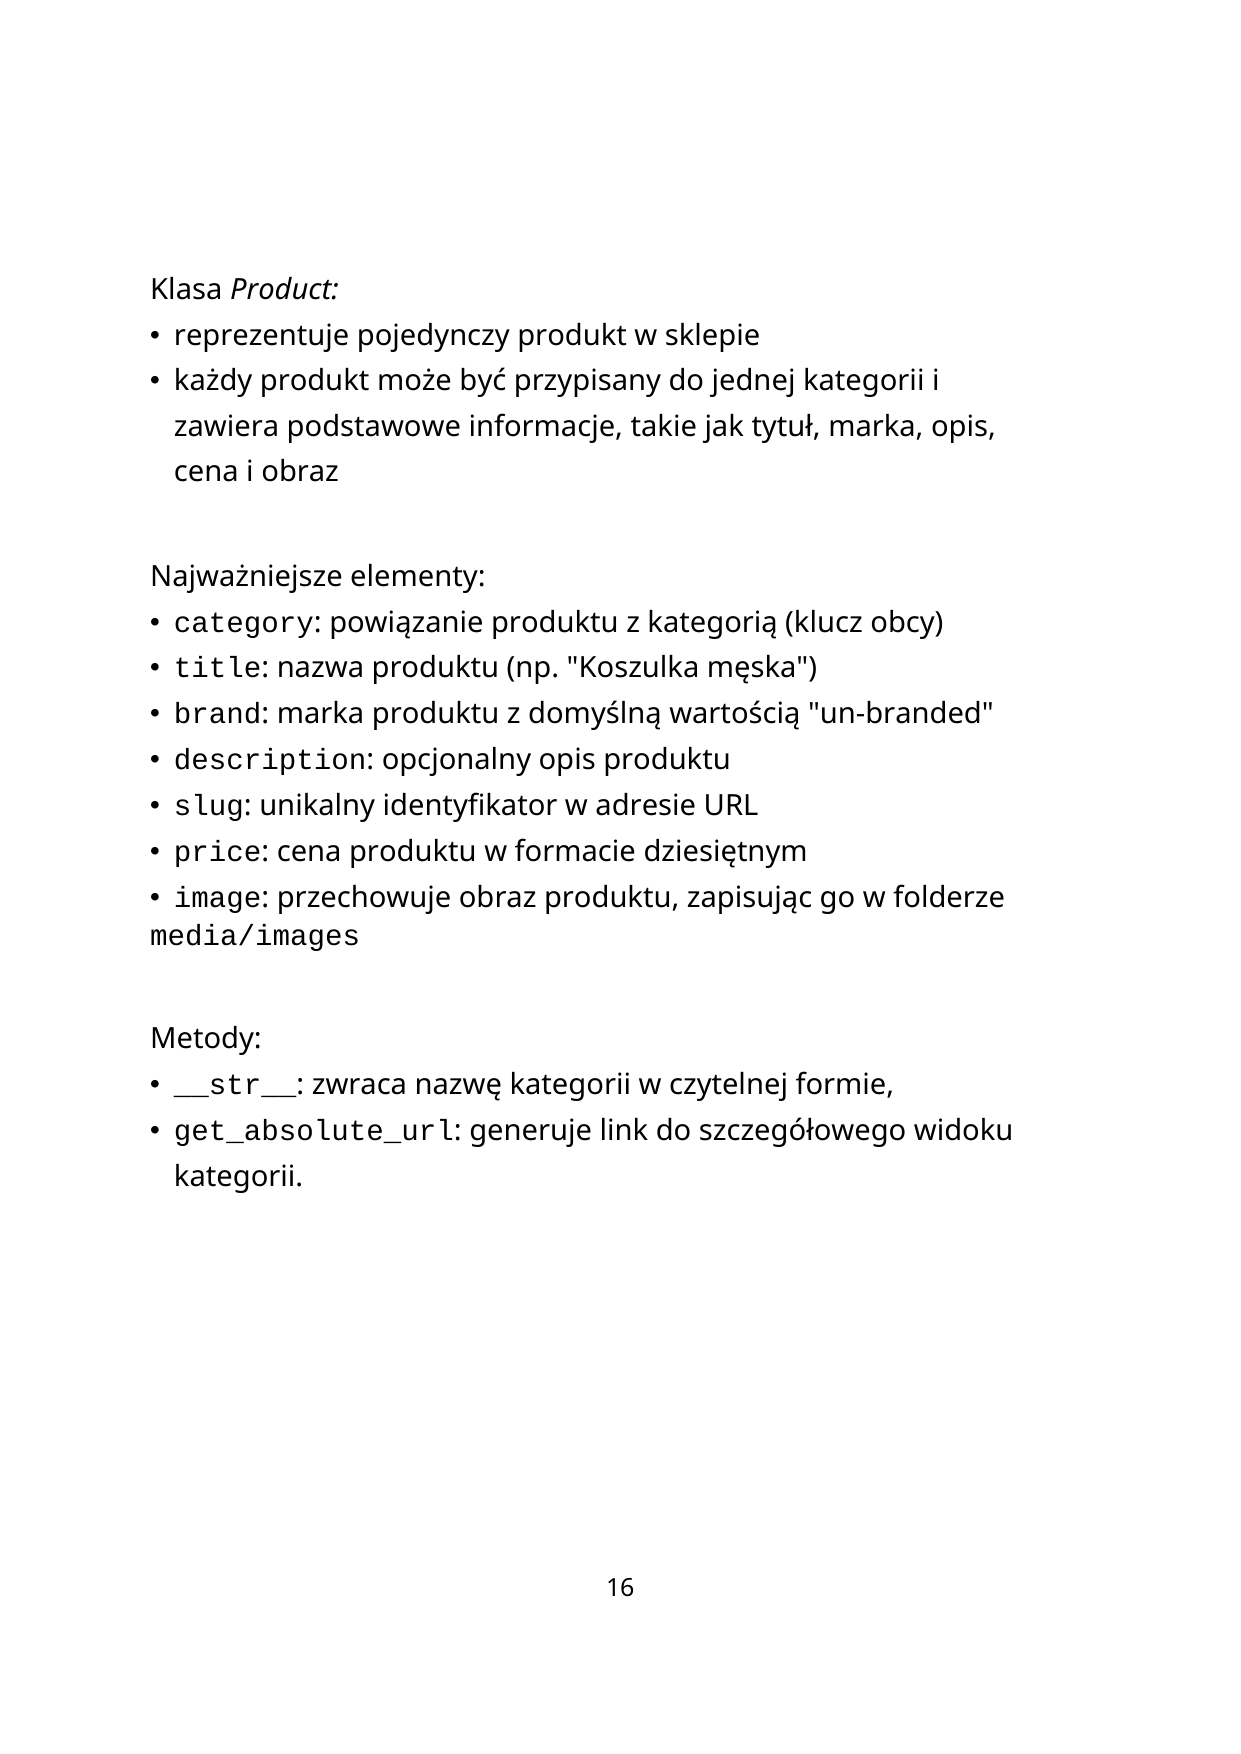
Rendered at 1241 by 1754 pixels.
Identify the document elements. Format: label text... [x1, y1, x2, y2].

list slug: unikalny identyfikator w adresie URL [150, 784, 1090, 824]
list __str__: zwraca nazwę kategorii w czytelnej formie, [150, 1063, 1090, 1103]
list get_absolute_url: generuje link do szczegółowego widoku kategorii. [150, 1109, 1090, 1195]
list brand: marka produktu z domyślną wartością "un-branded" [150, 693, 1090, 732]
text Metody: [150, 1018, 1090, 1057]
list image: przechowuje obraz produktu, zapisując go w folderze media/images [150, 876, 1090, 954]
list reprezentuje pojedynczy produkt w sklepie [150, 314, 1090, 353]
list każdy produkt może być przypisany do jednej kategorii i zawiera podstawowe informacje, takie jak tytuł, marka, opis, cena i obraz [150, 359, 1090, 490]
text Klasa Product: [150, 268, 1090, 308]
list title: nazwa produktu (np. "Koszulka męska") [150, 647, 1090, 687]
list price: cena produktu w formacie dziesiętnym [150, 830, 1090, 870]
list description: opcjonalny opis produktu [150, 738, 1090, 778]
text Najważniejsze elementy: [150, 555, 1090, 595]
list category: powiązanie produktu z kategorią (klucz obcy) [150, 601, 1090, 641]
